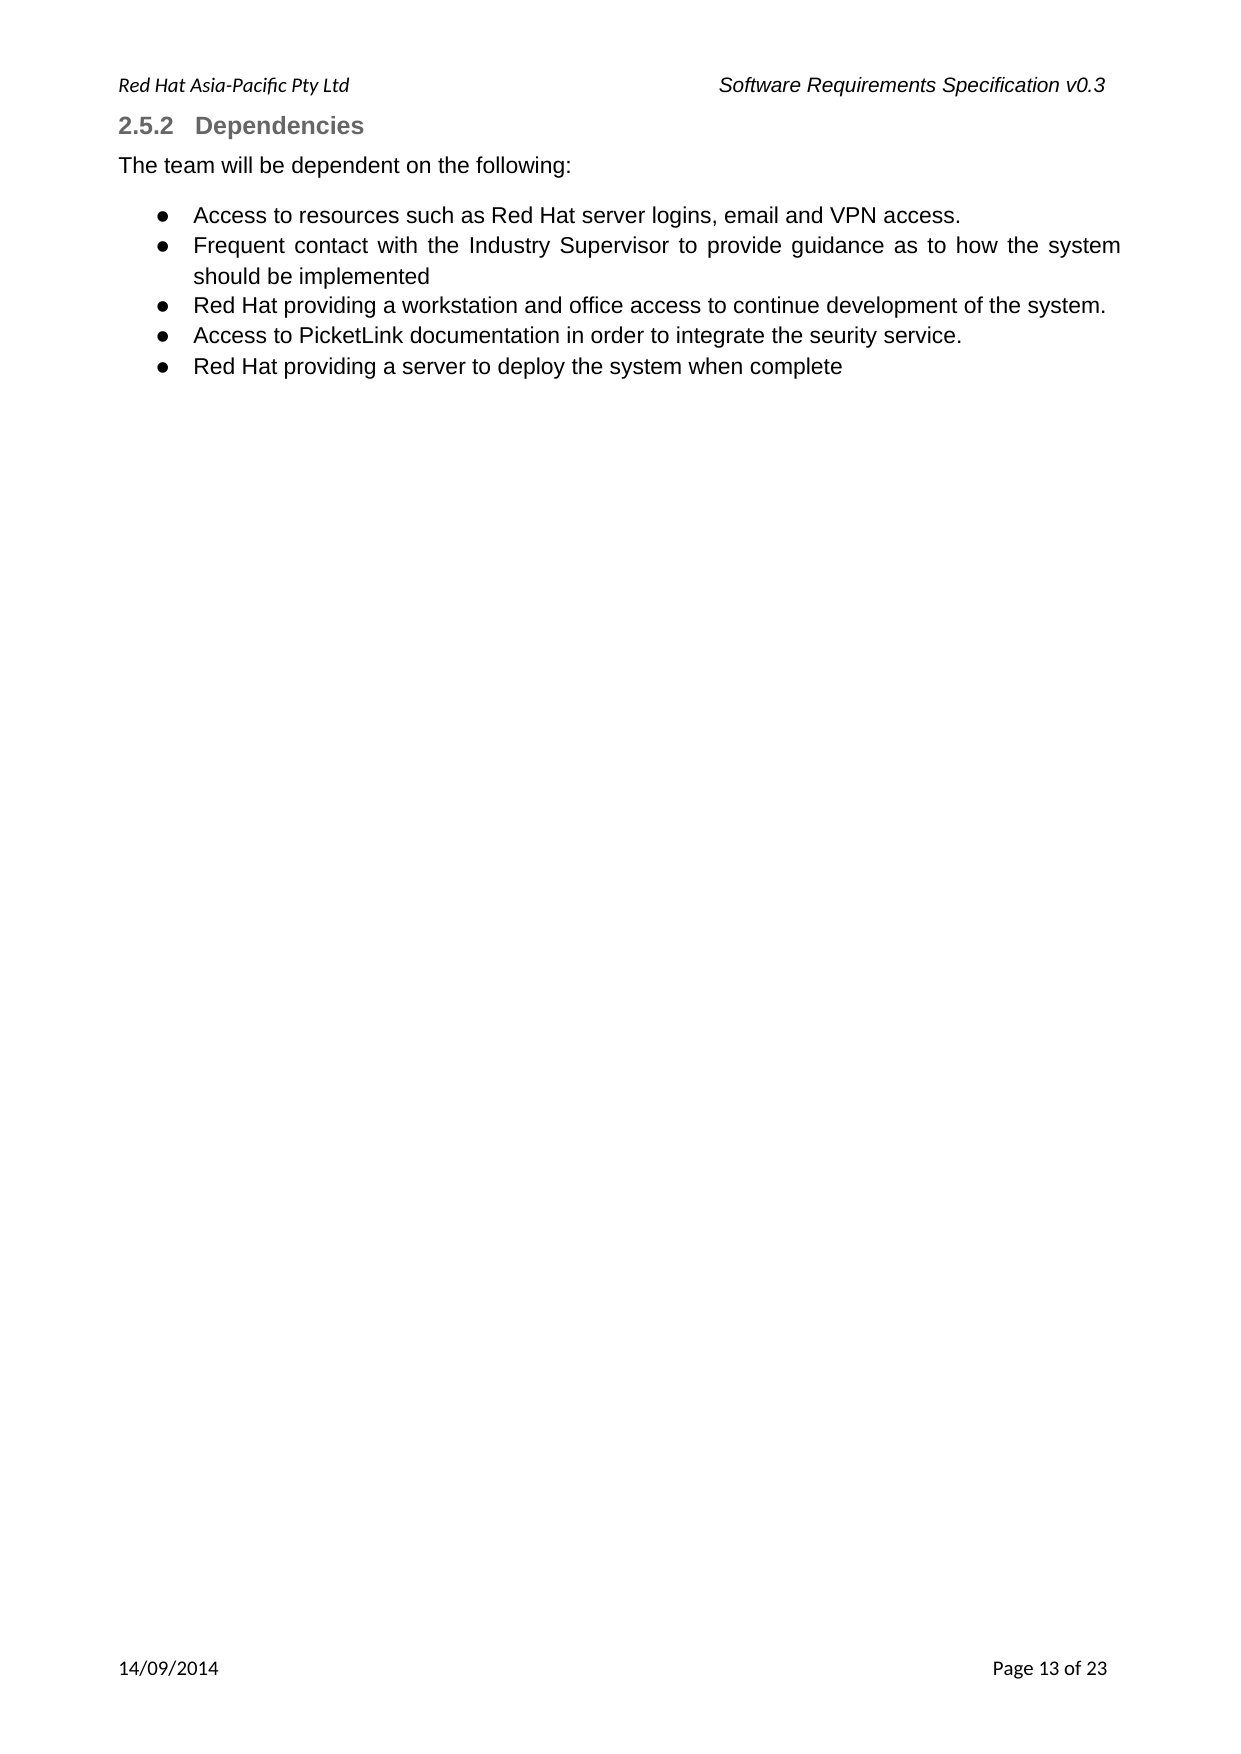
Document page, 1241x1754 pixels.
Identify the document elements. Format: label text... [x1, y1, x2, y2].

list Access to resources such as Red Hat server logins, email and VPN access. [156, 203, 1122, 229]
list Frequent contact with the Industry Supervisor to provide guidance as to how the system should be implemented [156, 233, 1122, 289]
list Access to PicketLink documentation in order to integrate the seurity service. [156, 323, 1122, 350]
list Red Hat providing a workstation and office access to continue development of the system. [156, 293, 1122, 319]
list Red Hat providing a server to deploy the system when complete [156, 354, 1122, 380]
text The team will be dependent on the following: [118, 153, 1122, 178]
subtitle Dependencies [118, 112, 1122, 140]
